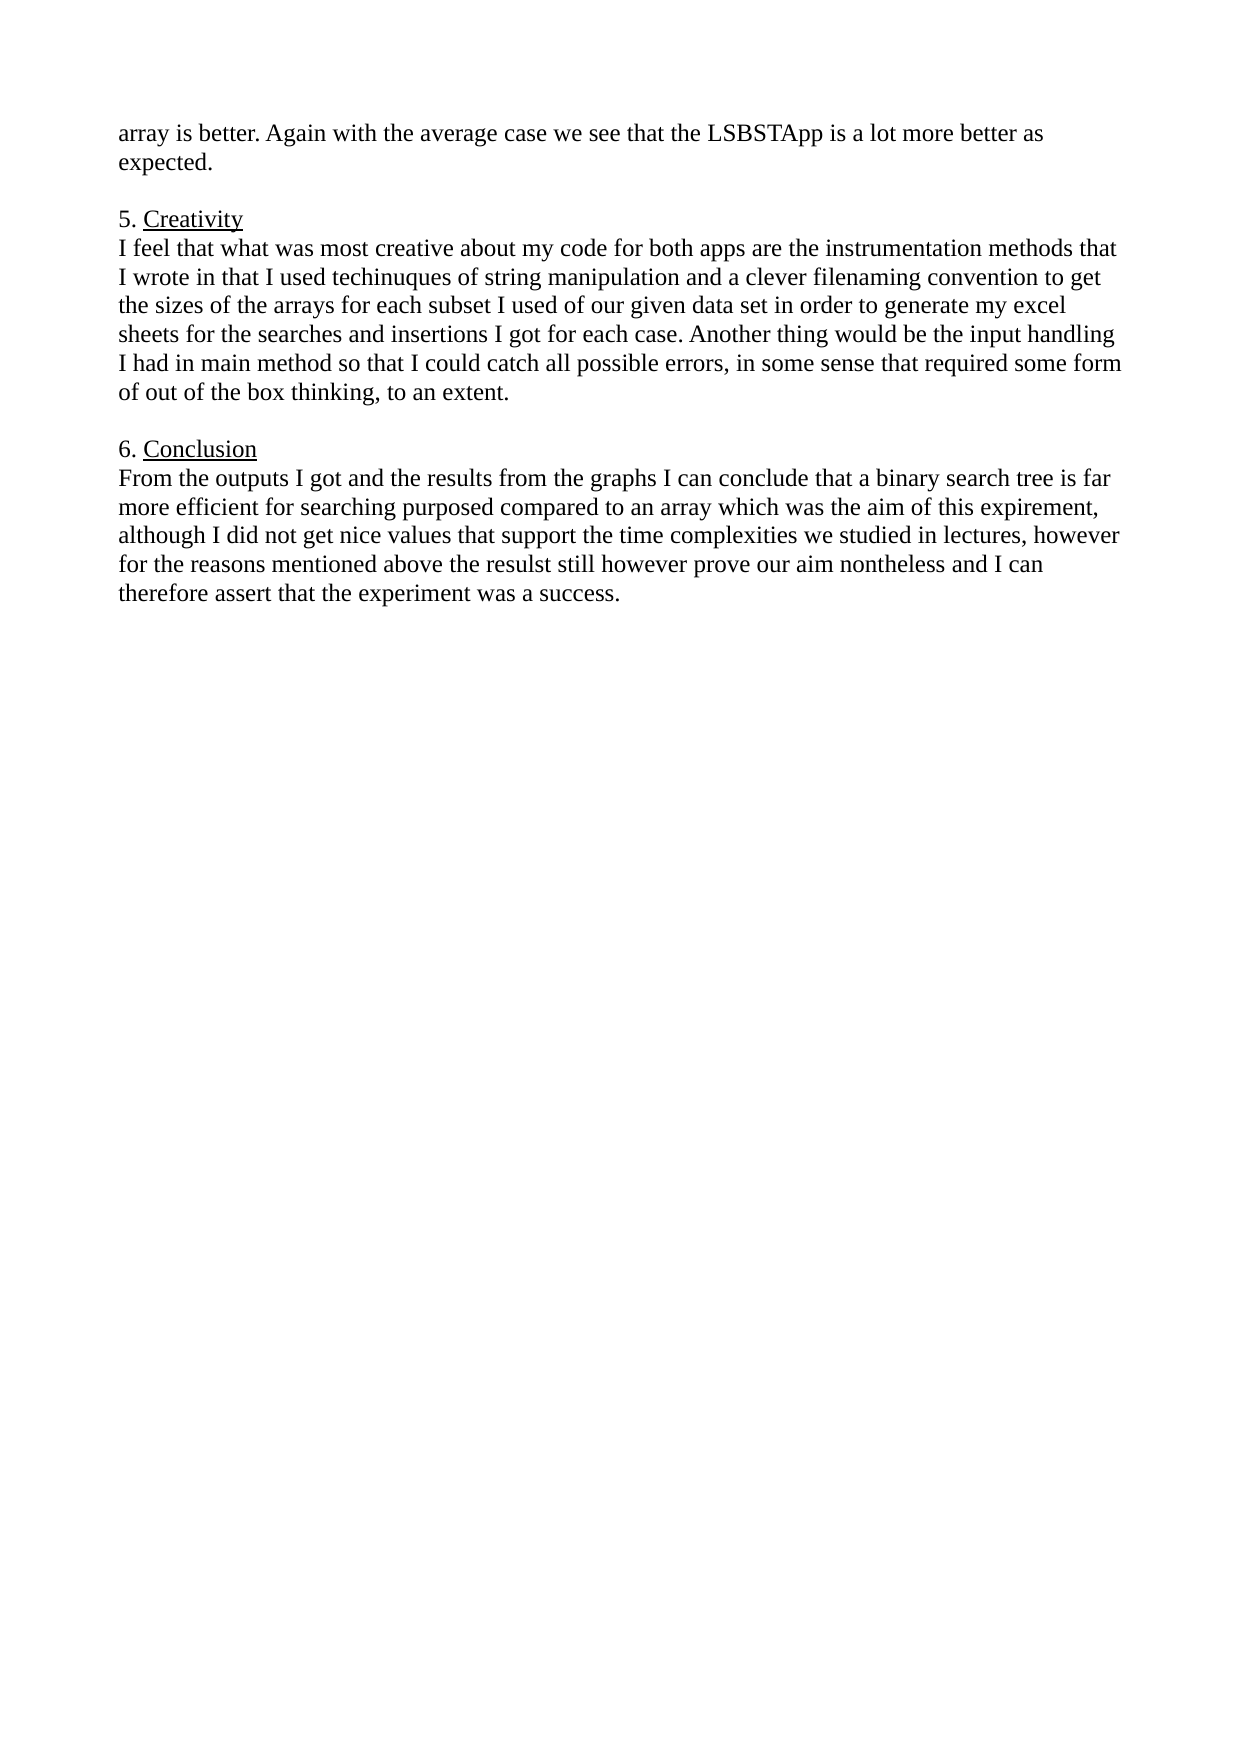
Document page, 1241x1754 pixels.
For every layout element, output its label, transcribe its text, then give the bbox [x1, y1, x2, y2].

text 6. Conclusion [118, 434, 1122, 463]
text I feel that what was most creative about my code for both apps are the instrumentation methods that I wrote in that I used techinuques of string manipulation and a clever filenaming convention to get the sizes of the arrays for each subset I used of our given data set in order to generate my excel sheets for the searches and insertions I got for each case. Another thing would be the input handling I had in main method so that I could catch all possible errors, in some sense that required some form of out of the box thinking, to an extent. [118, 233, 1122, 406]
text 5. Creativity [118, 204, 1122, 233]
text From the outputs I got and the results from the graphs I can conclude that a binary search tree is far more efficient for searching purposed compared to an array which was the aim of this expirement, although I did not get nice values that support the time complexities we studied in lectures, however for the reasons mentioned above the resulst still however prove our aim nontheless and I can therefore assert that the experiment was a success. [118, 463, 1122, 607]
text As we can see clearly from the graphs and the table of results, the best case for searching is constant, as expected however for the worst case is not as linear for LSBSTApp but it is for LSArrayApp as expected and it is quite high which makes sense. The lack of “constant-ness” so to say for the LSBSTApp can be influenced by several reasons, the insertion of the nodes, the shuffling of the data, the imbalance of the resulting tree itself but however they are quite reasonable and low as compared to the array app. This is the expected behaviour we wanted according to the aim of the experiment, consequently proving that the binary search tree is a more efficient data structure in terms of searching. However the insertions are incredible high especially with increasing data points, again we expect this behaiviour as compared to the array. In that sense the array is better. Again with the average case we see that the LSBSTApp is a lot more better as expected. [118, 118, 1122, 176]
